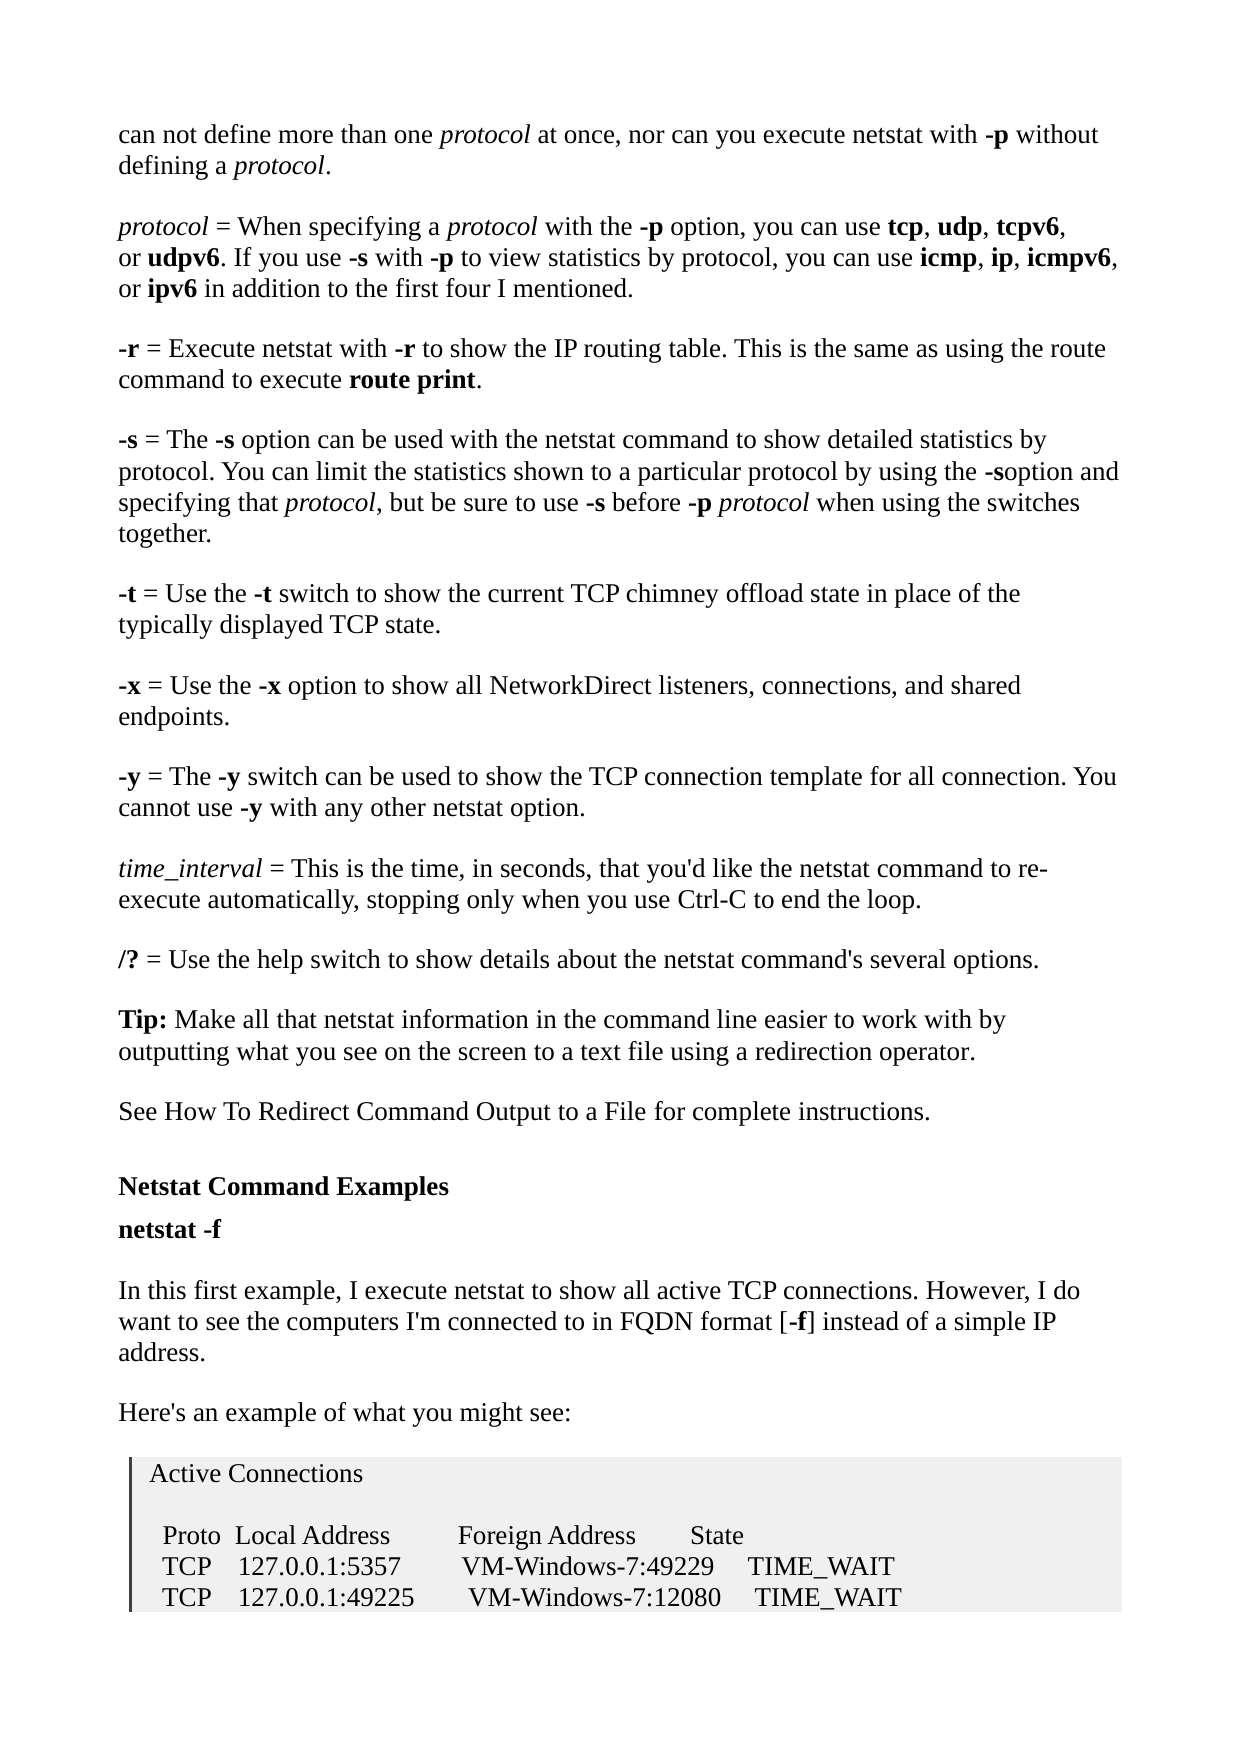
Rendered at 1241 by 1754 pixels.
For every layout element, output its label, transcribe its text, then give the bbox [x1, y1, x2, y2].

text can not define more than one protocol at once, nor can you execute netstat with -p without defining a protocol. [118, 118, 1122, 180]
text -x = Use the -x option to show all NetworkDirect listeners, connections, and shared endpoints. [118, 669, 1122, 731]
text Here's an example of what you might see: [118, 1396, 1122, 1428]
text -y = The -y switch can be used to show the TCP connection template for all connection. You cannot use -y with any other netstat option. [118, 760, 1122, 823]
text Active Connections [132, 1457, 1122, 1488]
text TCP 127.0.0.1:5357 VM-Windows-7:49229 TIME_WAIT [132, 1550, 1122, 1581]
text TCP 127.0.0.1:49225 VM-Windows-7:12080 TIME_WAIT [132, 1581, 1122, 1612]
text protocol = When specifying a protocol with the -p option, you can use tcp, udp, tcpv6, or udpv6. If you use -s with -p to view statistics by protocol, you can use icmp, ip, icmpv6, or ipv6 in addition to the first four I mentioned. [118, 209, 1122, 303]
text netstat -f [118, 1213, 1122, 1245]
text Tip: Make all that netstat information in the command line easier to work with by outputting what you see on the screen to a text file using a redirection operator. [118, 1003, 1122, 1066]
text See How To Redirect Command Output to a File for complete instructions. [118, 1095, 1122, 1126]
text -t = Use the -t switch to show the current TCP chimney offload state in place of the typically displayed TCP state. [118, 577, 1122, 640]
subtitle Netstat Command Examples [118, 1170, 1122, 1201]
text -r = Execute netstat with -r to show the IP routing table. This is the same as using the route command to execute route print. [118, 332, 1122, 394]
text /? = Use the help switch to show details about the netstat command's several options. [118, 943, 1122, 974]
text Proto Local Address Foreign Address State [132, 1519, 1122, 1550]
text In this first example, I execute netstat to show all active TCP connections. However, I do want to see the computers I'm connected to in FQDN format [-f] instead of a simple IP address. [118, 1274, 1122, 1367]
text time_interval = This is the time, in seconds, that you'd like the netstat command to re-execute automatically, stopping only when you use Ctrl-C to end the loop. [118, 852, 1122, 914]
text -s = The -s option can be used with the netstat command to show detailed statistics by protocol. You can limit the statistics shown to a particular protocol by using the -soption and specifying that protocol, but be sure to use -s before -p protocol when using the switches together. [118, 424, 1122, 548]
